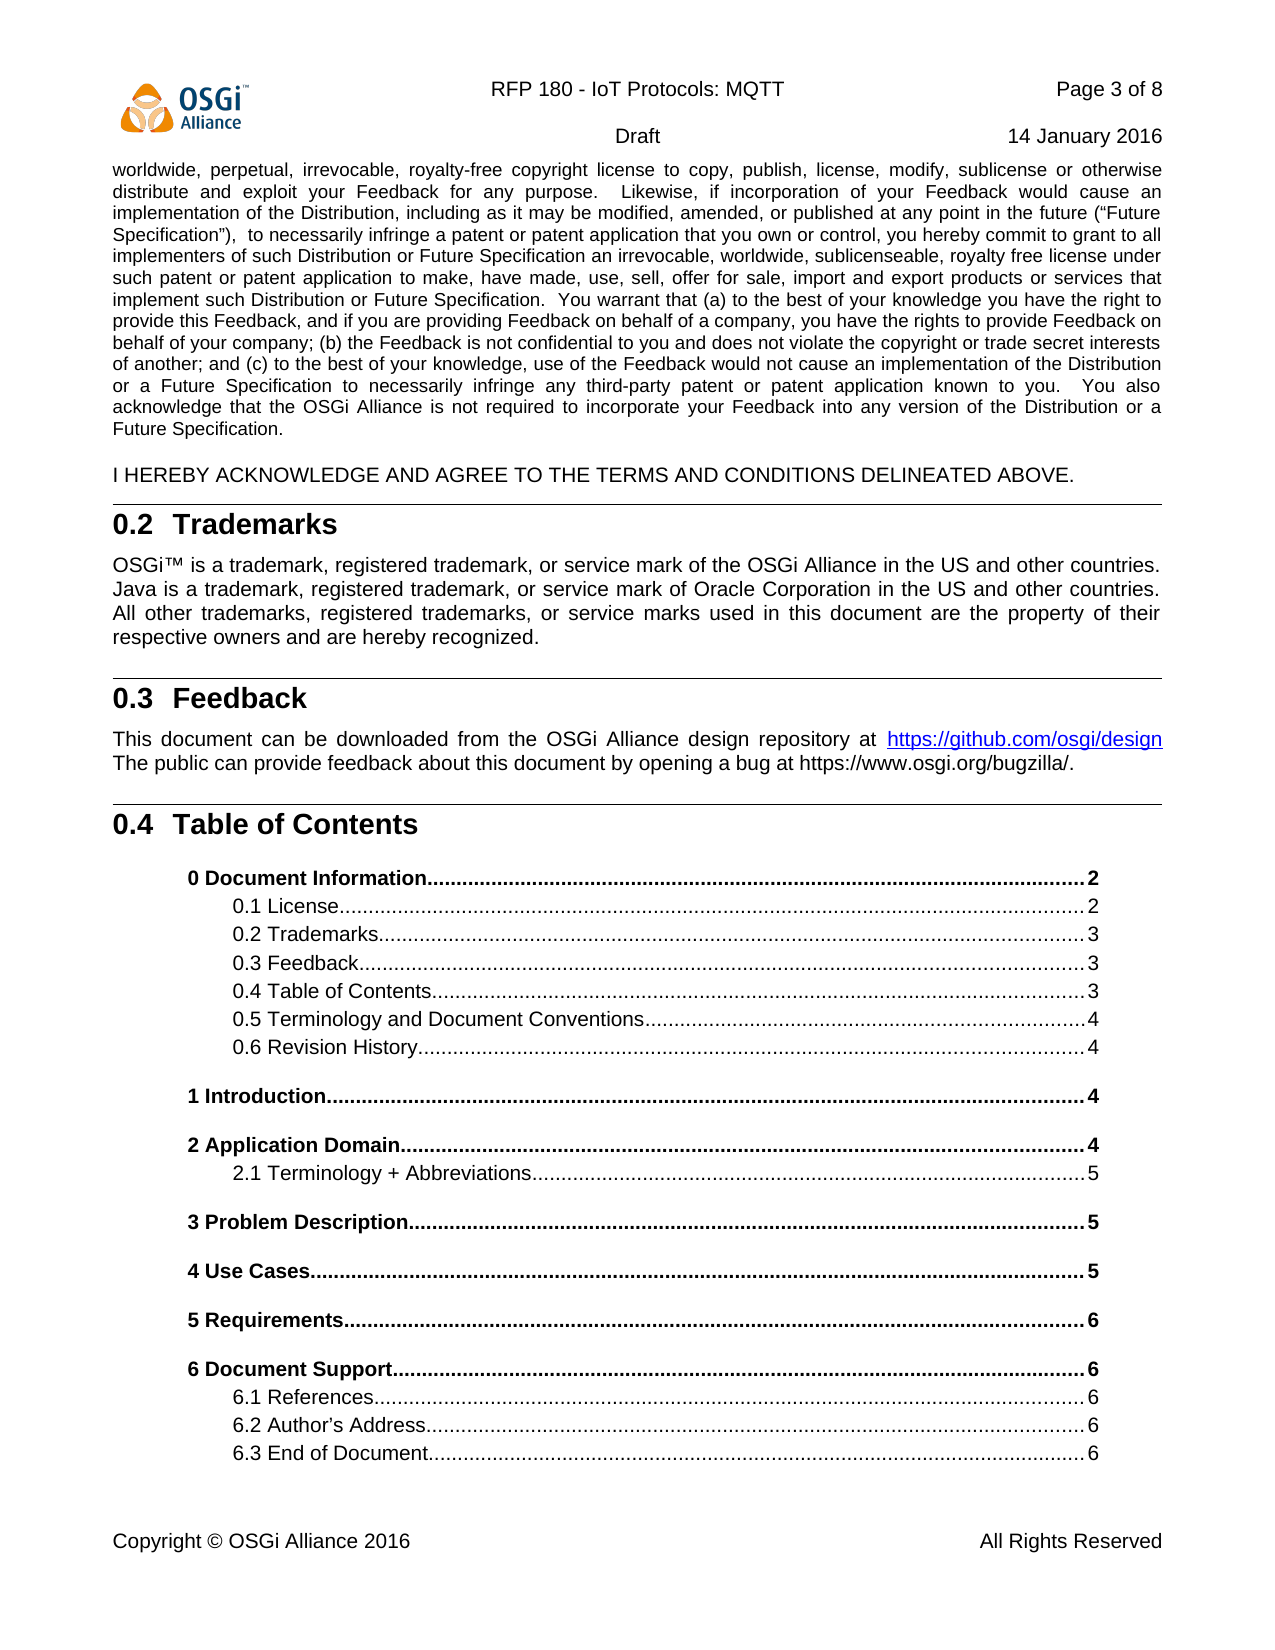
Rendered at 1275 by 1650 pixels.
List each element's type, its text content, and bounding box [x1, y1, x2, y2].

subtitle Table of Contents [112, 805, 1162, 841]
text I HEREBY ACKNOWLEDGE AND AGREE TO THE TERMS AND CONDITIONS DELINEATED ABOVE. [112, 463, 1162, 487]
text OSGi™ is a trademark, registered trademark, or service mark of the OSGi Alliance in the US and other countries. Java is a trademark, registered trademark, or service mark of Oracle Corporation in the US and other countries. All other trademarks, registered trademarks, or service marks used in this document are the property of their respective owners and are hereby recognized. [112, 553, 1162, 649]
text 0.6 Revision History 4 [232, 1035, 1162, 1059]
text 0.2 Trademarks 3 [232, 922, 1162, 946]
text 6 Document Support 6 [187, 1357, 1162, 1381]
text 1 Introduction 4 [187, 1084, 1162, 1108]
text worldwide, perpetual, irrevocable, royalty-free copyright license to copy, publish, license, modify, sublicense or otherwise distribute and exploit your Feedback for any purpose. Likewise, if incorporation of your Feedback would cause an implementation of the Distribution, including as it may be modified, amended, or published at any point in the future (“Future Specification”), to necessarily infringe a patent or patent application that you own or control, you hereby commit to grant to all implementers of such Distribution or Future Specification an irrevocable, worldwide, sublicenseable, royalty free license under such patent or patent application to make, have made, use, sell, offer for sale, import and export products or services that implement such Distribution or Future Specification. You warrant that (a) to the best of your knowledge you have the right to provide this Feedback, and if you are providing Feedback on behalf of a company, you have the rights to provide Feedback on behalf of your company; (b) the Feedback is not confidential to you and does not violate the copyright or trade secret interests of another; and (c) to the best of your knowledge, use of the Feedback would not cause an implementation of the Distribution or a Future Specification to necessarily infringe any third-party patent or patent application known to you. You also acknowledge that the OSGi Alliance is not required to incorporate your Feedback into any version of the Distribution or a Future Specification. [112, 159, 1162, 439]
text 0 Document Information 2 [187, 866, 1162, 890]
text 2 Application Domain 4 [187, 1133, 1162, 1157]
text 3 Problem Description 5 [187, 1210, 1162, 1234]
text 0.1 License 2 [232, 894, 1162, 918]
text 6.3 End of Document 6 [232, 1441, 1162, 1465]
text This document can be downloaded from the OSGi Alliance design repository at https://github.com/osgi/design The public can provide feedback about this document by opening a bug at https://www.osgi.org/bugzilla/. [112, 727, 1162, 775]
subtitle Trademarks [112, 505, 1162, 541]
text 6.2 Author’s Address 6 [232, 1413, 1162, 1437]
picture [113, 76, 257, 140]
text 2.1 Terminology + Abbreviations 5 [232, 1161, 1162, 1185]
subtitle Feedback [112, 679, 1162, 715]
text 0.3 Feedback 3 [232, 950, 1162, 974]
text 5 Requirements 6 [187, 1308, 1162, 1332]
text 6.1 References 6 [232, 1385, 1162, 1409]
text 0.5 Terminology and Document Conventions 4 [232, 1007, 1162, 1031]
text 0.4 Table of Contents 3 [232, 978, 1162, 1002]
text 4 Use Cases 5 [187, 1259, 1162, 1283]
